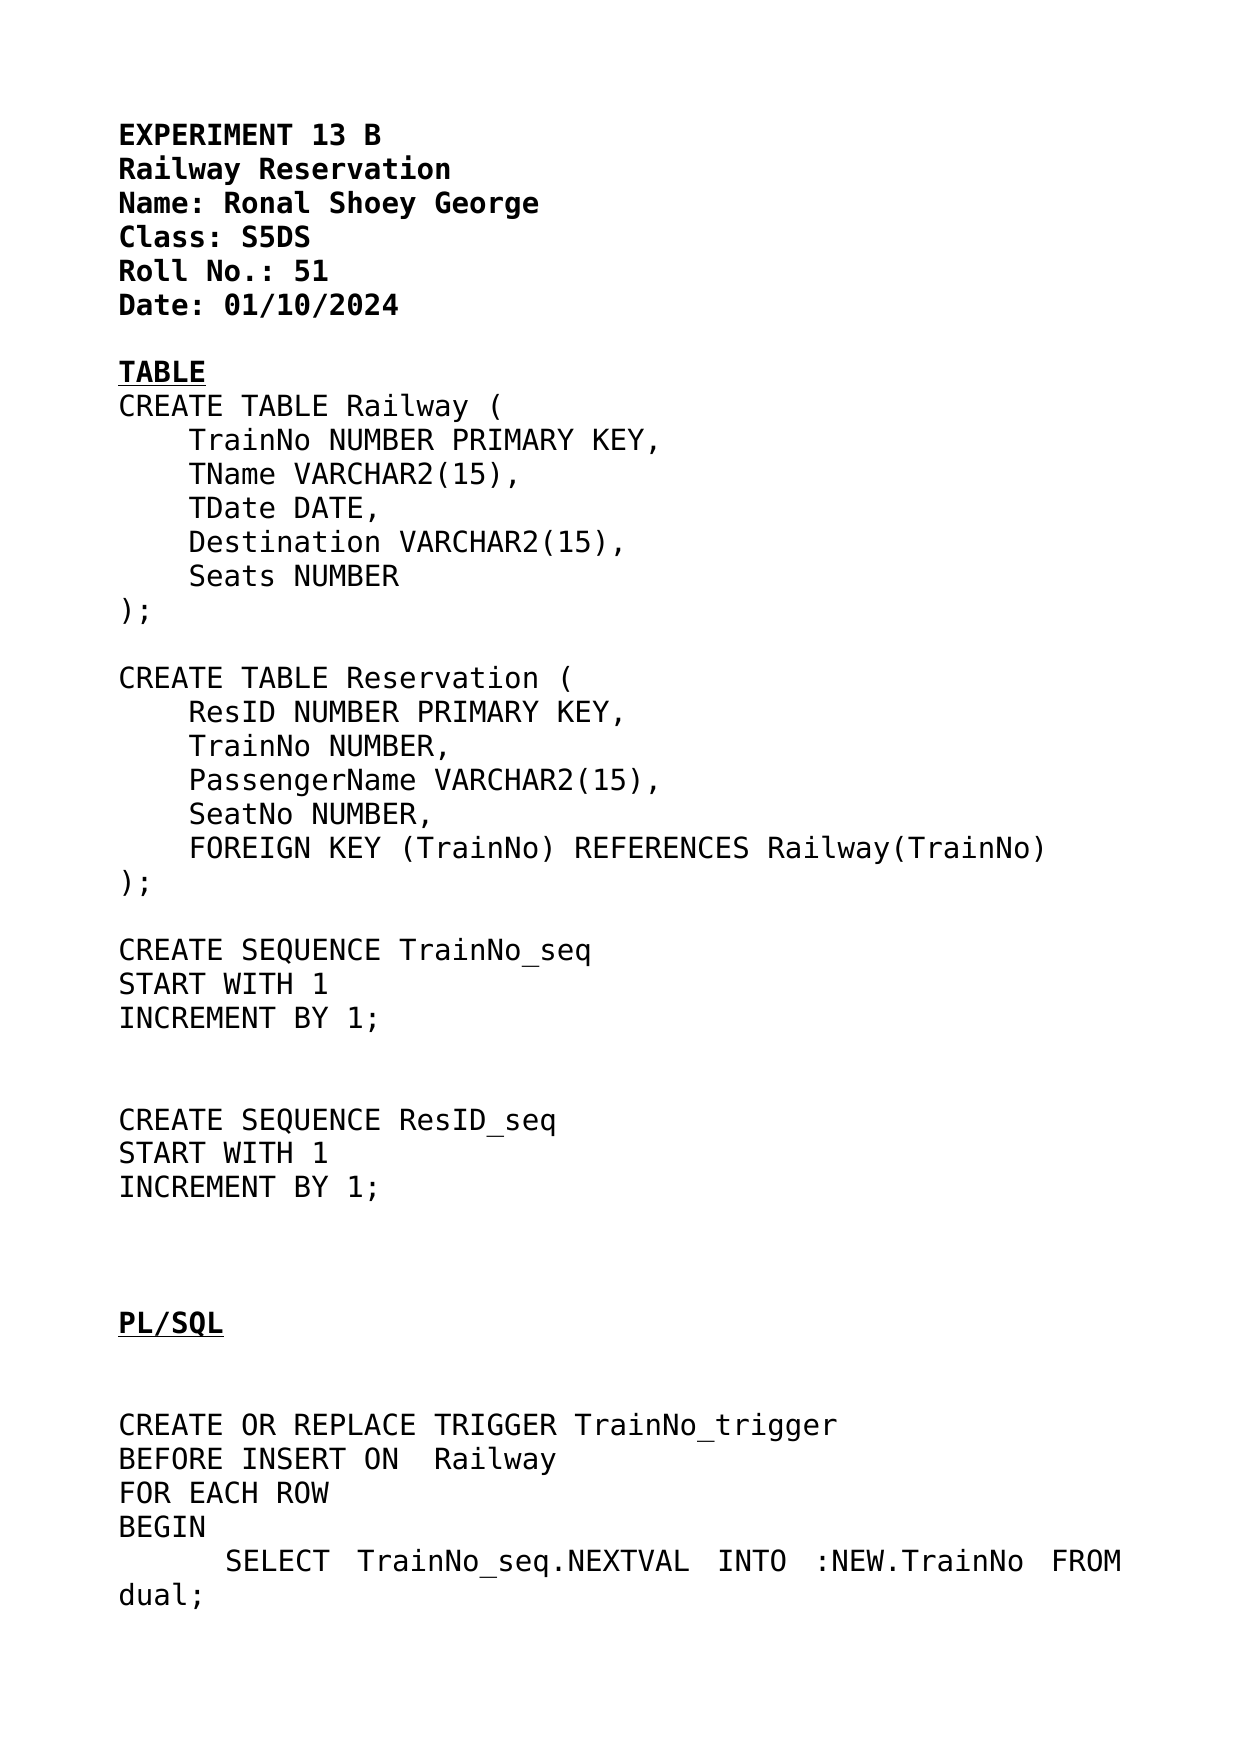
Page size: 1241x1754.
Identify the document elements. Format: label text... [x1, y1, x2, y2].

text TABLE [118, 356, 1122, 390]
text TName VARCHAR2(15), [118, 458, 1122, 492]
text EXPERIMENT 13 B [118, 118, 1122, 152]
text Railway Reservation [118, 152, 1122, 186]
text FOREIGN KEY (TrainNo) REFERENCES Railway(TrainNo) [118, 831, 1122, 865]
text TDate DATE, [118, 492, 1122, 526]
text SELECT TrainNo_seq.NEXTVAL INTO :NEW.TrainNo FROM dual; [118, 1544, 1122, 1612]
text ResID NUMBER PRIMARY KEY, [118, 695, 1122, 729]
text Date: 01/10/2024 [118, 288, 1122, 322]
text BEGIN [118, 1510, 1122, 1544]
text TrainNo NUMBER, [118, 729, 1122, 763]
text INCREMENT BY 1; [118, 1171, 1122, 1205]
text FOR EACH ROW [118, 1476, 1122, 1510]
text CREATE TABLE Railway ( [118, 390, 1122, 424]
text PassengerName VARCHAR2(15), [118, 763, 1122, 797]
text ); [118, 593, 1122, 627]
text Class: S5DS [118, 220, 1122, 254]
text PL/SQL [118, 1307, 1122, 1341]
text CREATE TABLE Reservation ( [118, 661, 1122, 695]
text START WITH 1 [118, 967, 1122, 1001]
text Seats NUMBER [118, 559, 1122, 593]
text Name: Ronal Shoey George [118, 186, 1122, 220]
text ); [118, 865, 1122, 899]
text SeatNo NUMBER, [118, 797, 1122, 831]
text CREATE SEQUENCE ResID_seq [118, 1103, 1122, 1137]
text BEFORE INSERT ON Railway [118, 1442, 1122, 1476]
text CREATE OR REPLACE TRIGGER TrainNo_trigger [118, 1408, 1122, 1442]
text TrainNo NUMBER PRIMARY KEY, [118, 424, 1122, 458]
text CREATE SEQUENCE TrainNo_seq [118, 933, 1122, 967]
text Destination VARCHAR2(15), [118, 526, 1122, 559]
text INCREMENT BY 1; [118, 1001, 1122, 1035]
text START WITH 1 [118, 1137, 1122, 1171]
text Roll No.: 51 [118, 254, 1122, 288]
